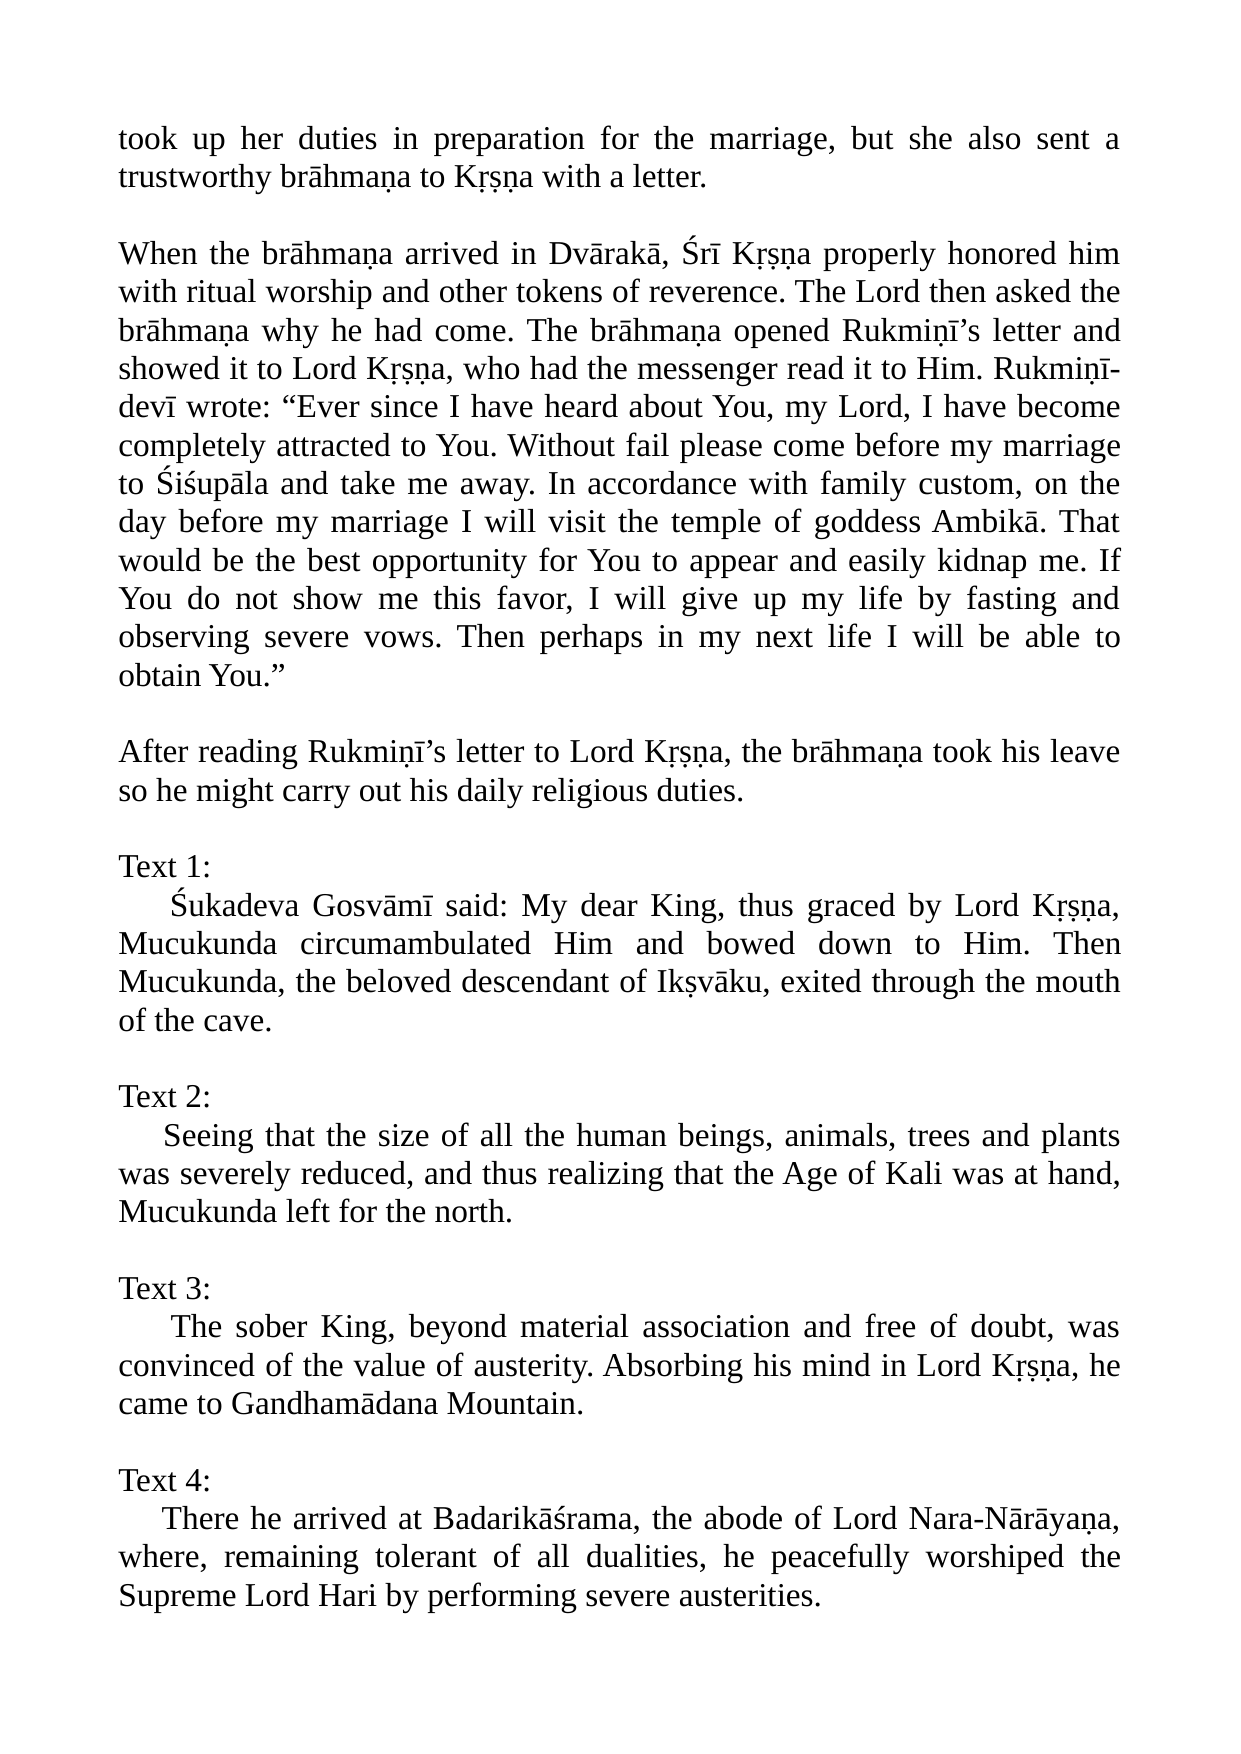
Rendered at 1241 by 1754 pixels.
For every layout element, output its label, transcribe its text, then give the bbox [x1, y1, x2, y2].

text Text 2: [118, 1076, 1122, 1115]
text After reading Rukmiṇī’s letter to Lord Kṛṣṇa, the brāhmaṇa took his leave so he might carry out his daily religious duties. [118, 731, 1122, 808]
text There he arrived at Badarikāśrama, the abode of Lord Nara-Nārāyaṇa, where, remaining tolerant of all dualities, he peacefully worshiped the Supreme Lord Hari by performing severe austerities. [118, 1498, 1122, 1613]
text Śukadeva Gosvāmī said: My dear King, thus graced by Lord Kṛṣṇa, Mucukunda circumambulated Him and bowed down to Him. Then Mucukunda, the beloved descendant of Ikṣvāku, exited through the mouth of the cave. [118, 885, 1122, 1038]
text Seeing that the size of all the human beings, animals, trees and plants was severely reduced, and thus realizing that the Age of Kali was at hand, Mucukunda left for the north. [118, 1115, 1122, 1230]
text took up her duties in preparation for the marriage, but she also sent a trustworthy brāhmaṇa to Kṛṣṇa with a letter. [118, 118, 1122, 195]
text Text 3: [118, 1268, 1122, 1306]
text Text 1: [118, 846, 1122, 885]
text Text 4: [118, 1460, 1122, 1498]
text When the brāhmaṇa arrived in Dvārakā, Śrī Kṛṣṇa properly honored him with ritual worship and other tokens of reverence. The Lord then asked the brāhmaṇa why he had come. The brāhmaṇa opened Rukmiṇī’s letter and showed it to Lord Kṛṣṇa, who had the messenger read it to Him. Rukmiṇī-devī wrote: “Ever since I have heard about You, my Lord, I have become completely attracted to You. Without fail please come before my marriage to Śiśupāla and take me away. In accordance with family custom, on the day before my marriage I will visit the temple of goddess Ambikā. That would be the best opportunity for You to appear and easily kidnap me. If You do not show me this favor, I will give up my life by fasting and observing severe vows. Then perhaps in my next life I will be able to obtain You.” [118, 233, 1122, 693]
text The sober King, beyond material association and free of doubt, was convinced of the value of austerity. Absorbing his mind in Lord Kṛṣṇa, he came to Gandhamādana Mountain. [118, 1306, 1122, 1421]
